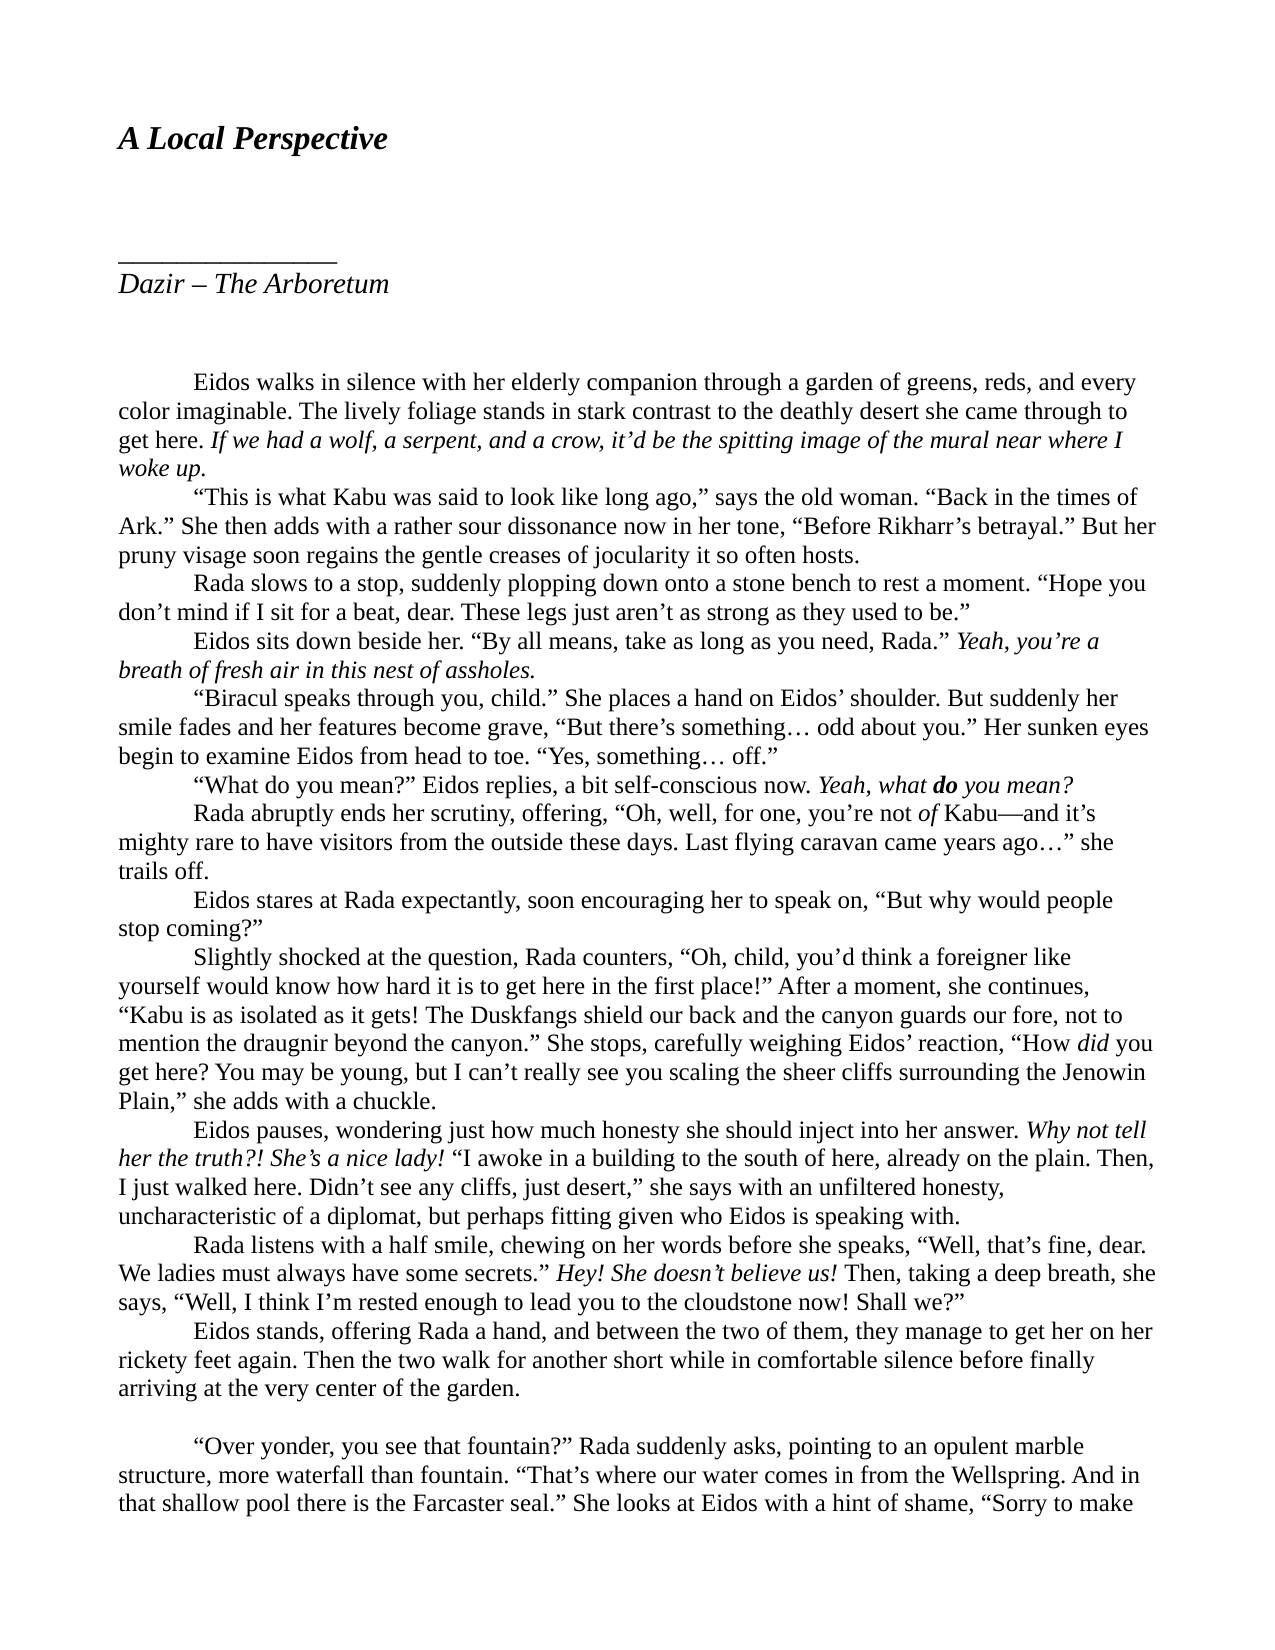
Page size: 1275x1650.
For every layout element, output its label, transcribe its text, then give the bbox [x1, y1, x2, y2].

text “Biracul speaks through you, child.” She places a hand on Eidos’ shoulder. But suddenly her smile fades and her features become grave, “But there’s something… odd about you.” Her sunken eyes begin to examine Eidos from head to toe. “Yes, something… off.” [118, 683, 1157, 770]
text Eidos sits down beside her. “By all means, take as long as you need, Rada.” Yeah, you’re a breath of fresh air in this nest of assholes. [118, 626, 1157, 683]
text Rada slows to a stop, suddenly plopping down onto a stone bench to rest a moment. “Hope you don’t mind if I sit for a beat, dear. These legs just aren’t as strong as they used to be.” [118, 568, 1157, 626]
text “Over yonder, you see that fountain?” Rada suddenly asks, pointing to an opulent marble structure, more waterfall than fountain. “That’s where our water comes in from the Wellspring. And in that shallow pool there is the Farcaster seal.” She looks at Eidos with a hint of shame, “Sorry to make [118, 1431, 1157, 1517]
text Dazir – The Arboretum [118, 267, 1157, 300]
text Eidos walks in silence with her elderly companion through a garden of greens, reds, and every color imaginable. The lively foliage stands in stark contrast to the deathly desert she came through to get here. If we had a wolf, a serpent, and a crow, it’d be the spitting image of the mural near where I woke up. [118, 367, 1157, 482]
text Rada listens with a half smile, chewing on her words before she speaks, “Well, that’s fine, dear. We ladies must always have some secrets.” Hey! She doesn’t believe us! Then, taking a deep breath, she says, “Well, I think I’m rested enough to lead you to the cloudstone now! Shall we?” [118, 1230, 1157, 1316]
text Eidos stands, offering Rada a hand, and between the two of them, they manage to get her on her rickety feet again. Then the two walk for another short while in comfortable silence before finally arriving at the very center of the garden. [118, 1316, 1157, 1402]
text Slightly shocked at the question, Rada counters, “Oh, child, you’d think a foreigner like yourself would know how hard it is to get here in the first place!” After a moment, she continues, “Kabu is as isolated as it gets! The Duskfangs shield our back and the canyon guards our fore, not to mention the draugnir beyond the canyon.” She stops, carefully weighing Eidos’ reaction, “How did you get here? You may be young, but I can’t really see you scaling the sheer cliffs surrounding the Jenowin Plain,” she adds with a chuckle. [118, 942, 1157, 1115]
text “This is what Kabu was said to look like long ago,” says the old woman. “Back in the times of Ark.” She then adds with a rather sour dissonance now in her tone, “Before Rikharr’s betrayal.” But her pruny visage soon regains the gentle creases of jocularity it so often hosts. [118, 482, 1157, 568]
text Rada abruptly ends her scrutiny, offering, “Oh, well, for one, you’re not of Kabu—and it’s mighty rare to have visitors from the outside these days. Last flying caravan came years ago…” she trails off. [118, 798, 1157, 885]
text A Local Perspective [118, 118, 1157, 156]
text Eidos pauses, wondering just how much honesty she should inject into her answer. Why not tell her the truth?! She’s a nice lady! “I awoke in a building to the south of here, already on the plain. Then, I just walked here. Didn’t see any cliffs, just desert,” she says with an unfiltered honesty, uncharacteristic of a diplomat, but perhaps fitting given who Eidos is speaking with. [118, 1115, 1157, 1230]
text “What do you mean?” Eidos replies, a bit self-conscious now. Yeah, what do you mean? [118, 770, 1157, 798]
text Eidos stares at Rada expectantly, soon encouraging her to speak on, “But why would people stop coming?” [118, 885, 1157, 942]
text _______________ [118, 233, 1157, 267]
